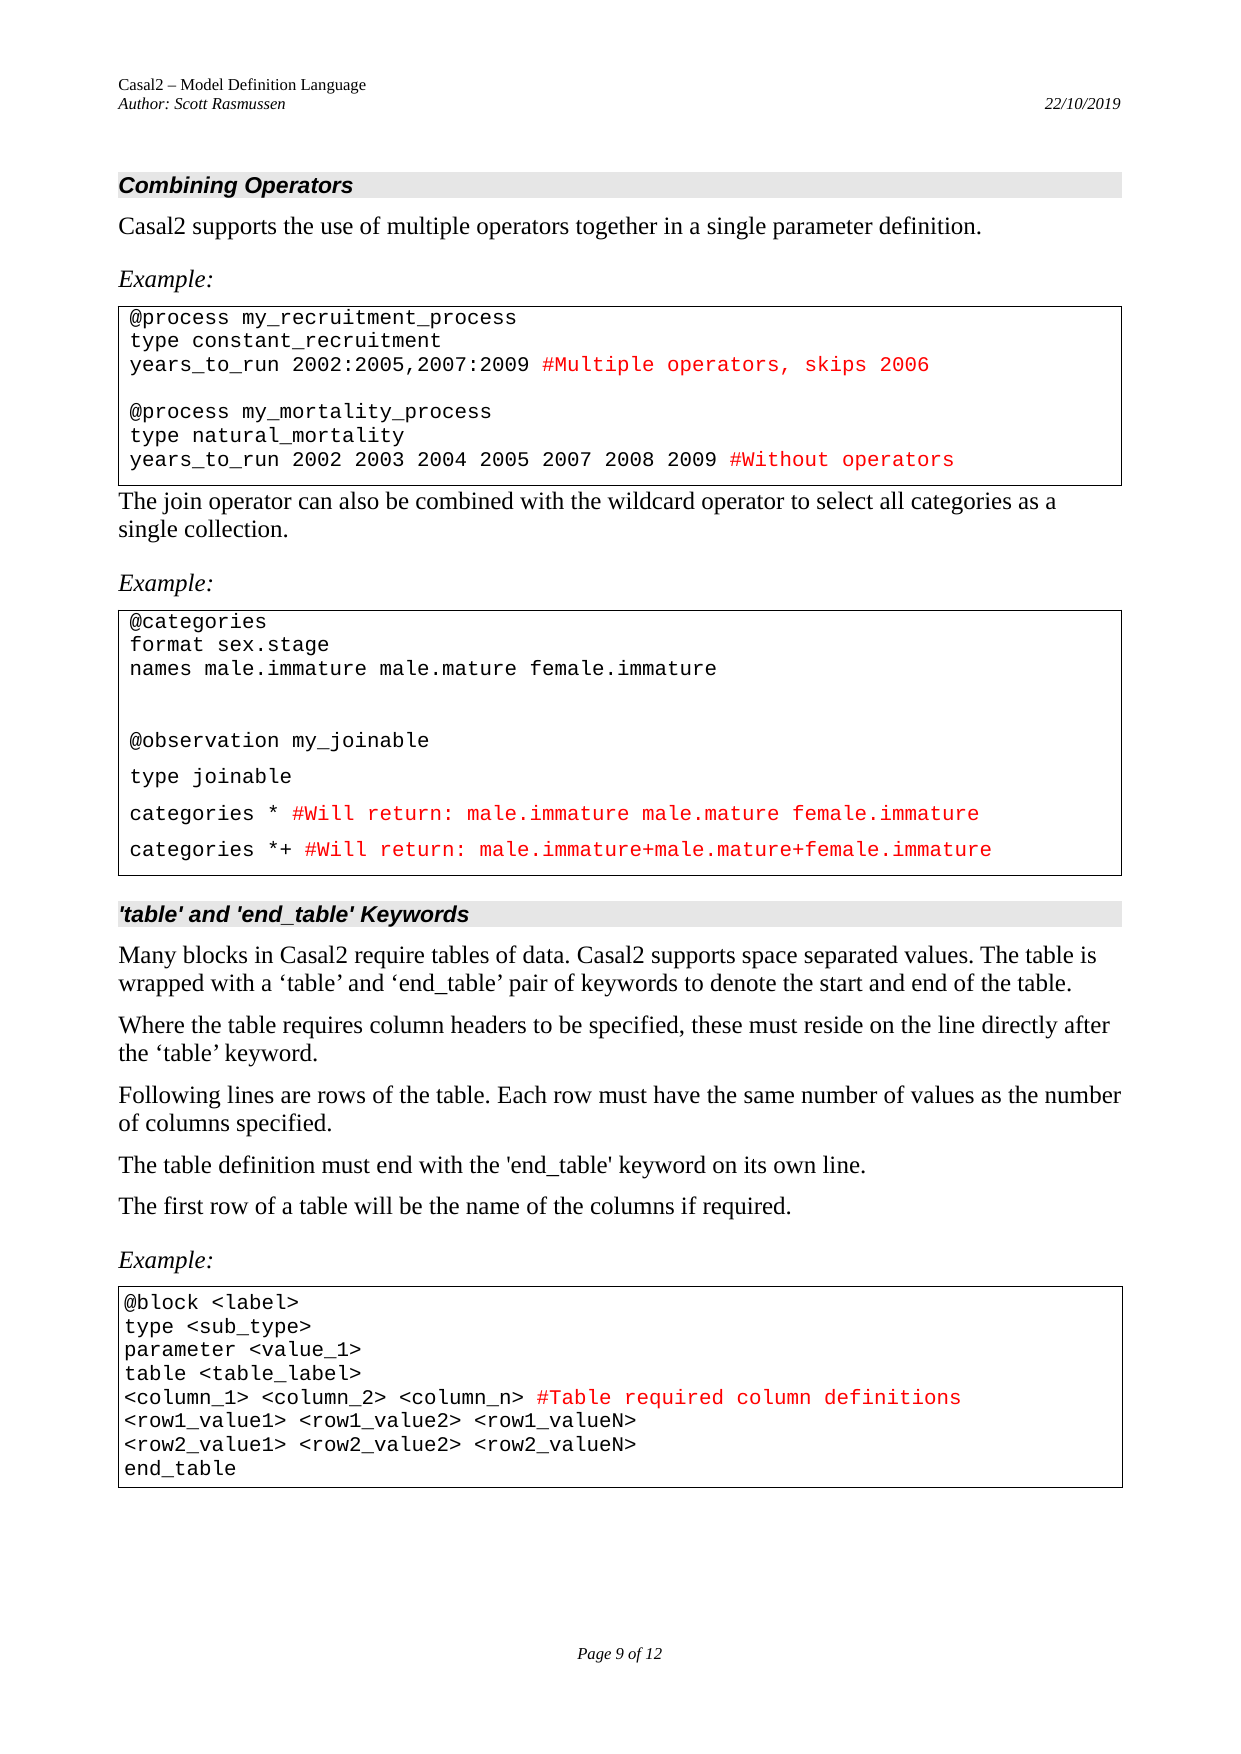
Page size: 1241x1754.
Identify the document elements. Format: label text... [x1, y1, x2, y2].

subtitle Combining Operators [118, 172, 1122, 198]
table_header @process my_recruitment_process type constant_recruitment years_to_run 2002:2005,2007:2009 #Multiple operators, skips 2006 @process my_mortality_process type natural_mortality years_to_run 2002 2003 2004 2005 2007 2008 2009 #Without operators [119, 307, 1121, 485]
text Example: [118, 568, 1122, 597]
table_header @categories format sex.stage names male.immature male.mature female.immature @observation my_joinable type joinable categories * #Will return: male.immature male.mature female.immature categories *+ #Will return: male.immature+male.mature+female.immature [119, 611, 1121, 875]
text Example: [118, 1245, 1122, 1273]
subtitle 'table' and 'end_table' Keywords [118, 901, 1122, 927]
text Following lines are rows of the table. Each row must have the same number of values as the number of columns specified. [118, 1080, 1122, 1137]
table_header @block <label> type <sub_type> parameter <value_1> table <table_label> <column_1> <column_2> <column_n> #Table required column definitions <row1_value1> <row1_value2> <row1_valueN> <row2_value1> <row2_value2> <row2_valueN> end_table [119, 1287, 1122, 1487]
text Casal2 supports the use of multiple operators together in a single parameter definition. [118, 211, 1122, 239]
text Example: [118, 264, 1122, 293]
text The table definition must end with the 'end_table' keyword on its own line. [118, 1150, 1122, 1178]
text The first row of a table will be the name of the columns if required. [118, 1191, 1122, 1220]
text Where the table requires column headers to be specified, these must reside on the line directly after the ‘table’ keyword. [118, 1010, 1122, 1067]
text The join operator can also be combined with the wildcard operator to select all categories as a single collection. [118, 486, 1122, 543]
text Many blocks in Casal2 require tables of data. Casal2 supports space separated values. The table is wrapped with a ‘table’ and ‘end_table’ pair of keywords to denote the start and end of the table. [118, 940, 1122, 997]
